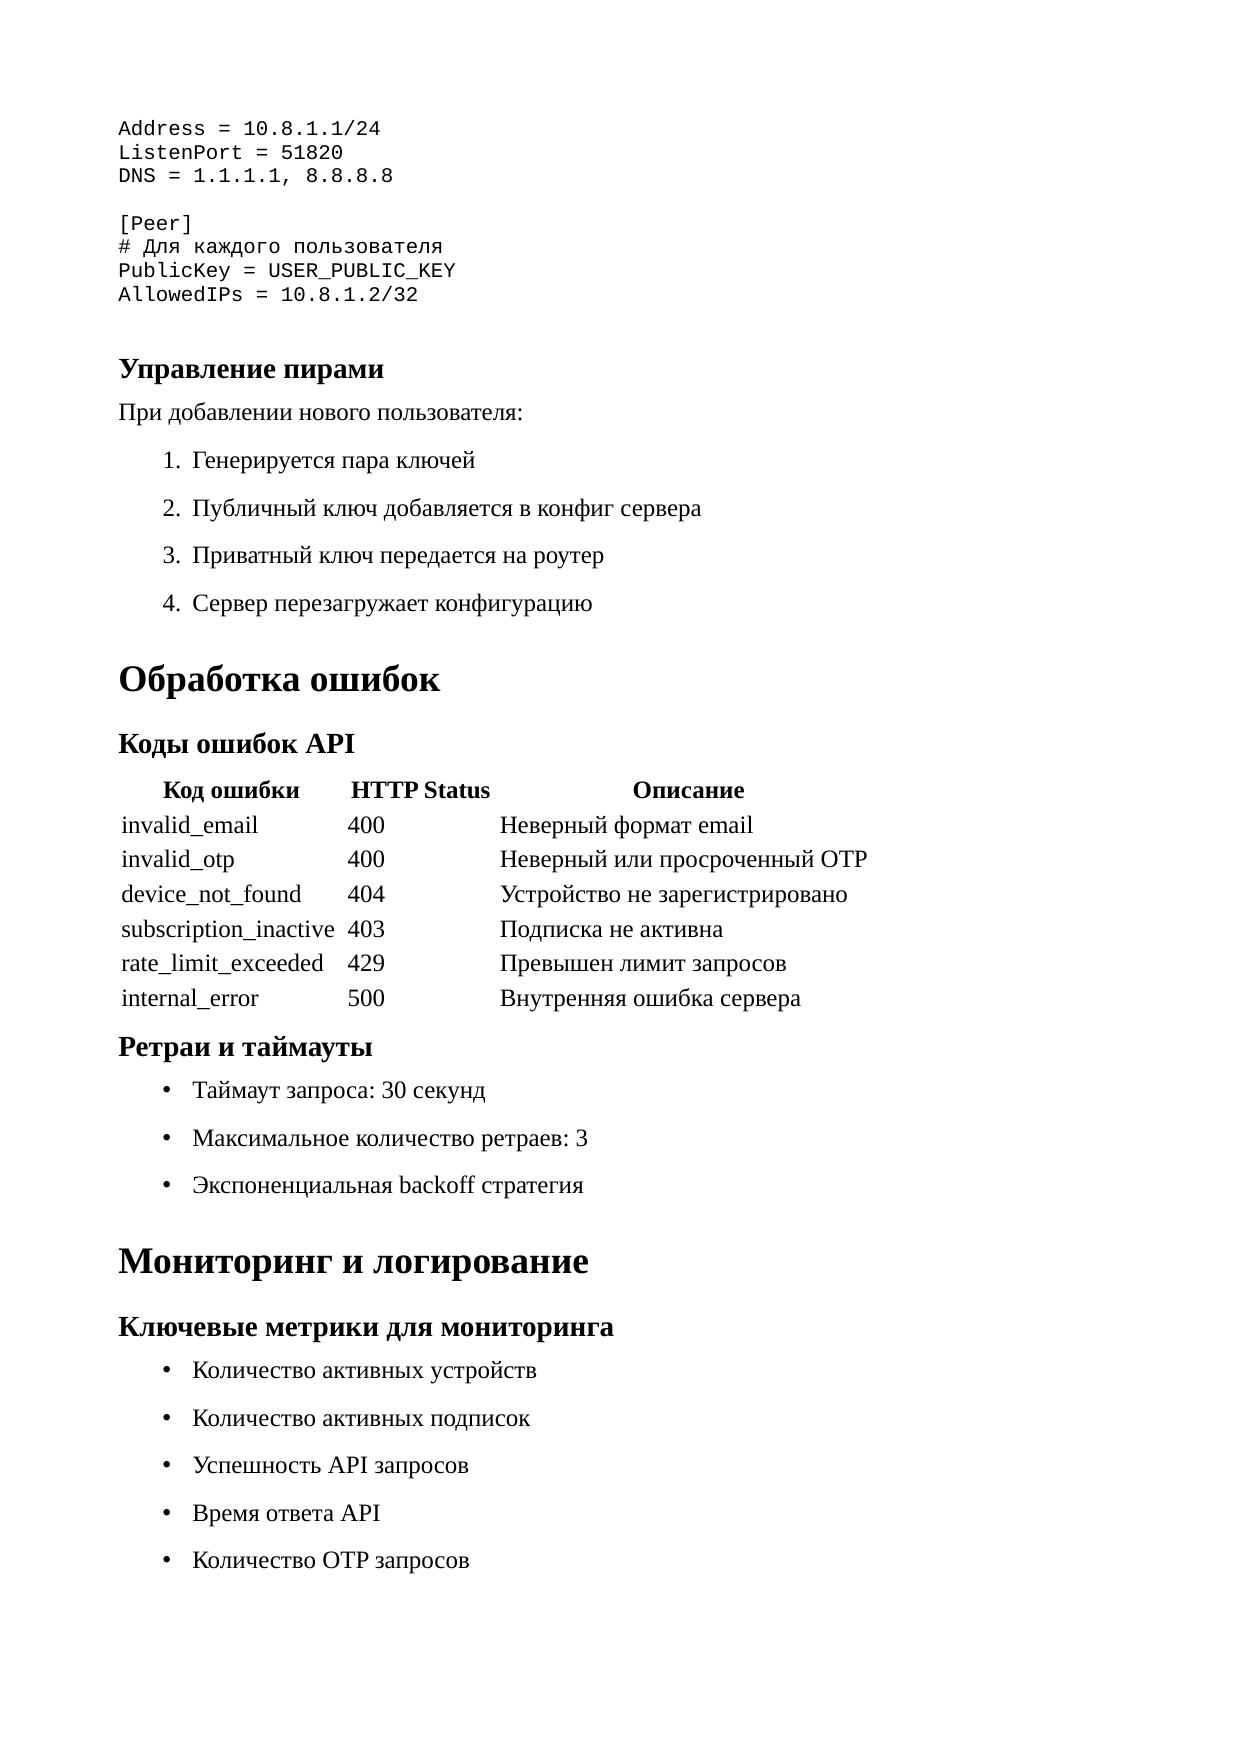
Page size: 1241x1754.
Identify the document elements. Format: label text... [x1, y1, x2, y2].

text При добавлении нового пользователя: [118, 397, 1122, 426]
table_cell 400 [345, 807, 497, 842]
list Сервер перезагружает конфигурацию [162, 588, 1122, 617]
list Публичный ключ добавляется в конфиг сервера [162, 493, 1122, 521]
subtitle Управление пирами [118, 351, 1122, 385]
text PublicKey = USER_PUBLIC_KEY [118, 260, 1122, 284]
table_header Код ошибки [118, 773, 344, 807]
list Приватный ключ передается на роутер [162, 540, 1122, 569]
table_cell internal_error [118, 980, 344, 1014]
table_cell Неверный формат email [497, 807, 881, 842]
list Генерируется пара ключей [162, 445, 1122, 474]
list Максимальное количество ретраев: 3 [162, 1123, 1122, 1152]
table_cell invalid_email [118, 807, 344, 842]
text ListenPort = 51820 [118, 142, 1122, 165]
subtitle Ретраи и таймауты [118, 1029, 1122, 1063]
list Экспоненциальная backoff стратегия [162, 1170, 1122, 1199]
table_cell 500 [345, 980, 497, 1014]
list Успешность API запросов [162, 1450, 1122, 1479]
table_cell rate_limit_exceeded [118, 945, 344, 980]
subtitle Ключевые метрики для мониторинга [118, 1309, 1122, 1343]
table_cell Неверный или просроченный OTP [497, 842, 881, 876]
list Количество OTP запросов [162, 1546, 1122, 1574]
table_cell 429 [345, 945, 497, 980]
subtitle Коды ошибок API [118, 726, 1122, 760]
table_cell subscription_inactive [118, 911, 344, 945]
table_cell device_not_found [118, 876, 344, 911]
table_cell Превышен лимит запросов [497, 945, 881, 980]
table_cell Устройство не зарегистрировано [497, 876, 881, 911]
text DNS = 1.1.1.1, 8.8.8.8 [118, 165, 1122, 189]
list Время ответа API [162, 1498, 1122, 1527]
table_cell invalid_otp [118, 842, 344, 876]
text AllowedIPs = 10.8.1.2/32 [118, 284, 1122, 307]
table_cell Внутренняя ошибка сервера [497, 980, 881, 1014]
table_header Описание [497, 773, 881, 807]
list Таймаут запроса: 30 секунд [162, 1075, 1122, 1104]
table_header HTTP Status [345, 773, 497, 807]
text [Peer] [118, 213, 1122, 236]
list Количество активных подписок [162, 1403, 1122, 1431]
subtitle Мониторинг и логирование [118, 1239, 1122, 1282]
table_cell 404 [345, 876, 497, 911]
table_cell 403 [345, 911, 497, 945]
table_cell Подписка не активна [497, 911, 881, 945]
subtitle Обработка ошибок [118, 656, 1122, 699]
text # Для каждого пользователя [118, 236, 1122, 260]
list Количество активных устройств [162, 1355, 1122, 1384]
text Address = 10.8.1.1/24 [118, 118, 1122, 142]
table_cell 400 [345, 842, 497, 876]
